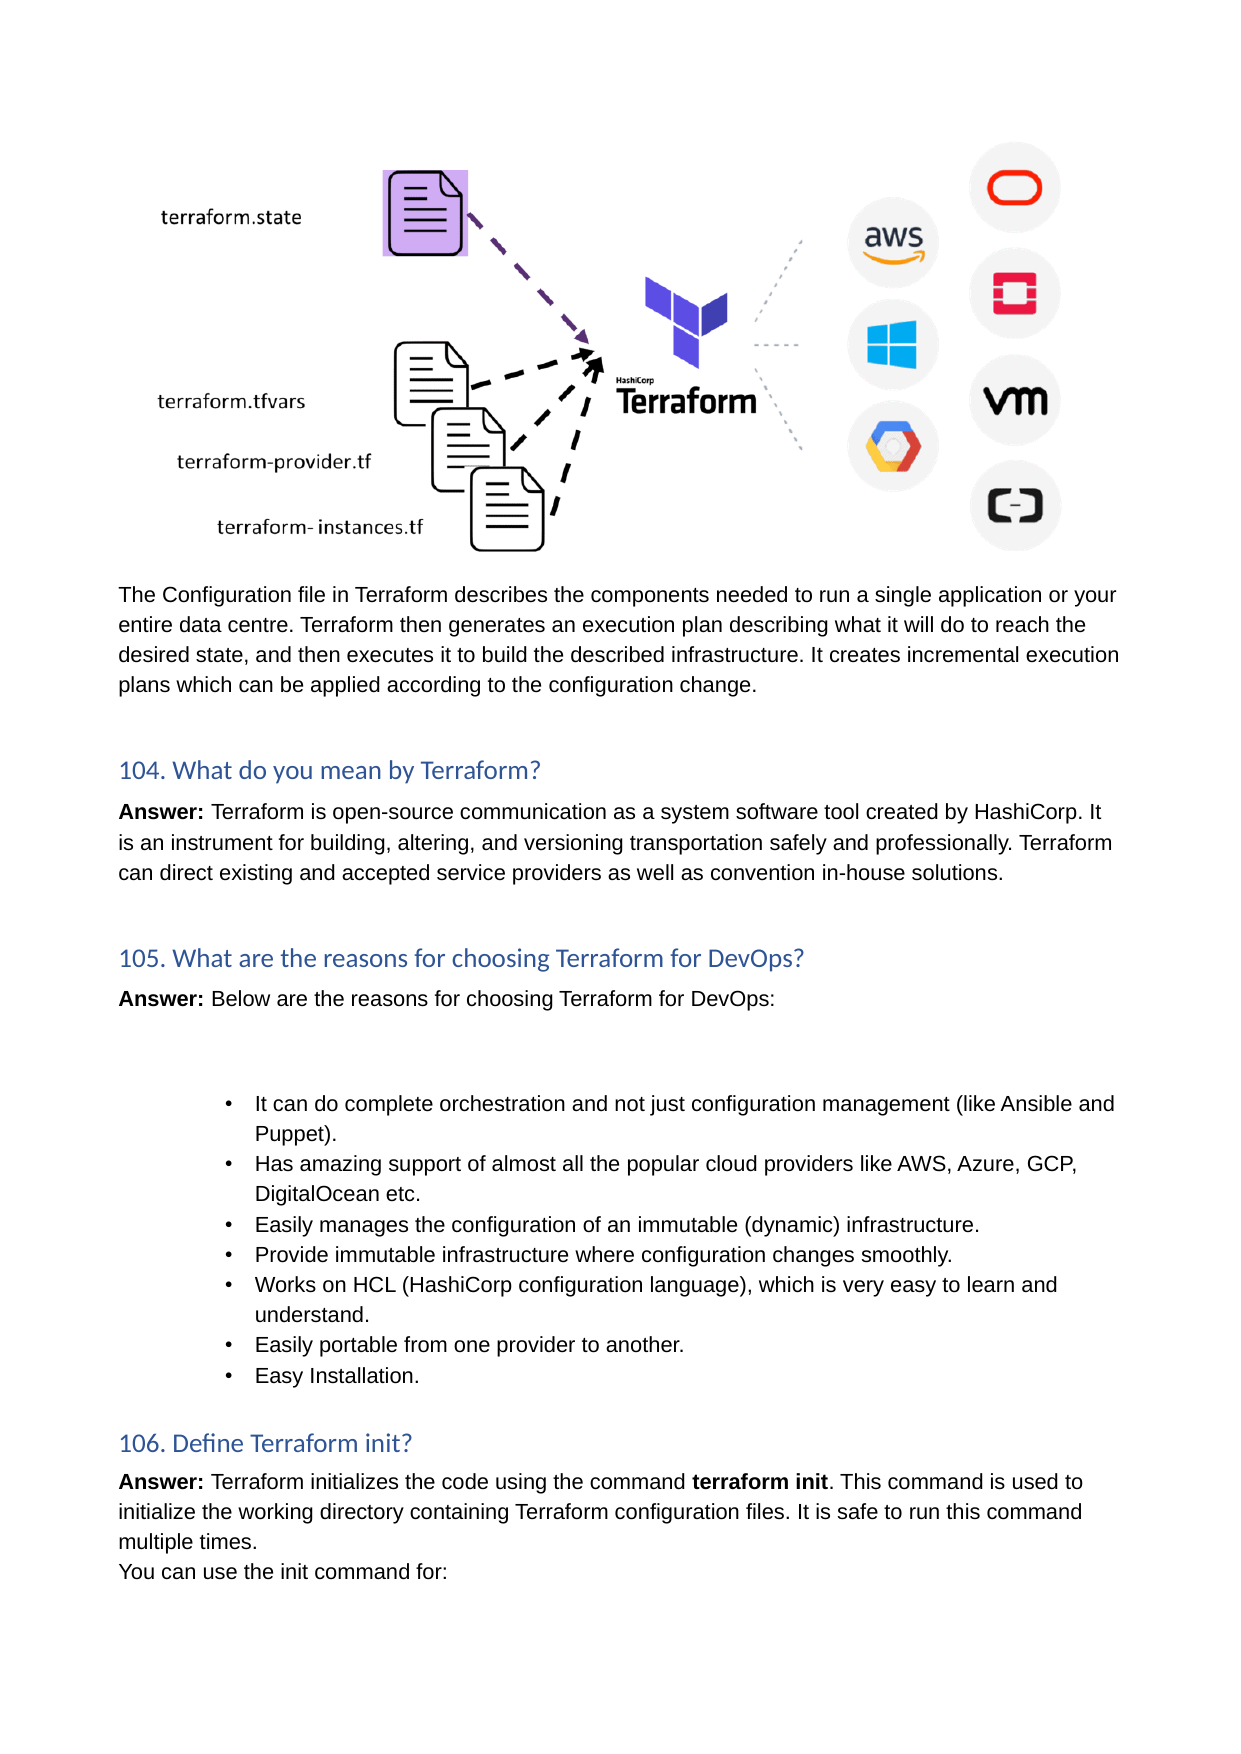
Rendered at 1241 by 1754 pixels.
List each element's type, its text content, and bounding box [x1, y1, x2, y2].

subtitle 105. What are the reasons for choosing Terraform for DevOps? [118, 941, 1122, 974]
list Provide immutable infrastructure where configuration changes smoothly. [225, 1242, 1122, 1267]
text You can use the init command for: [118, 1559, 1122, 1584]
list Easily manages the configuration of an immutable (dynamic) infrastructure. [225, 1212, 1122, 1237]
list Has amazing support of almost all the popular cloud providers like AWS, Azure, GCP, DigitalOcean etc. [225, 1151, 1122, 1207]
text Answer: Terraform is open-source communication as a system software tool created by HashiCorp. It is an instrument for building, altering, and versioning transportation safely and professionally. Terraform can direct existing and accepted service providers as well as convention in-house solutions. [118, 796, 1122, 885]
list Easily portable from one provider to another. [225, 1332, 1122, 1358]
subtitle 106. Define Terraform init? [118, 1426, 1122, 1459]
list Easy Installation. [225, 1363, 1122, 1388]
text The Configuration file in Terraform describes the components needed to run a single application or your entire data centre. Terraform then generates an execution plan describing what it will do to reach the desired state, and then executes it to build the described infrastructure. It creates incremental execution plans which can be applied according to the configuration change. [118, 582, 1122, 697]
subtitle 104. What do you mean by Terraform? [118, 753, 1122, 786]
text Answer: Terraform initializes the code using the command terraform init. This command is used to initialize the working directory containing Terraform configuration files. It is safe to run this command multiple times. [118, 1469, 1122, 1554]
list It can do complete orchestration and not just configuration management (like Ansible and Puppet). [225, 1091, 1122, 1146]
picture [118, 118, 1094, 576]
list Works on HCL (HashiCorp configuration language), which is very easy to learn and understand. [225, 1272, 1122, 1327]
text Answer: Below are the reasons for choosing Terraform for DevOps: [118, 983, 1122, 1012]
